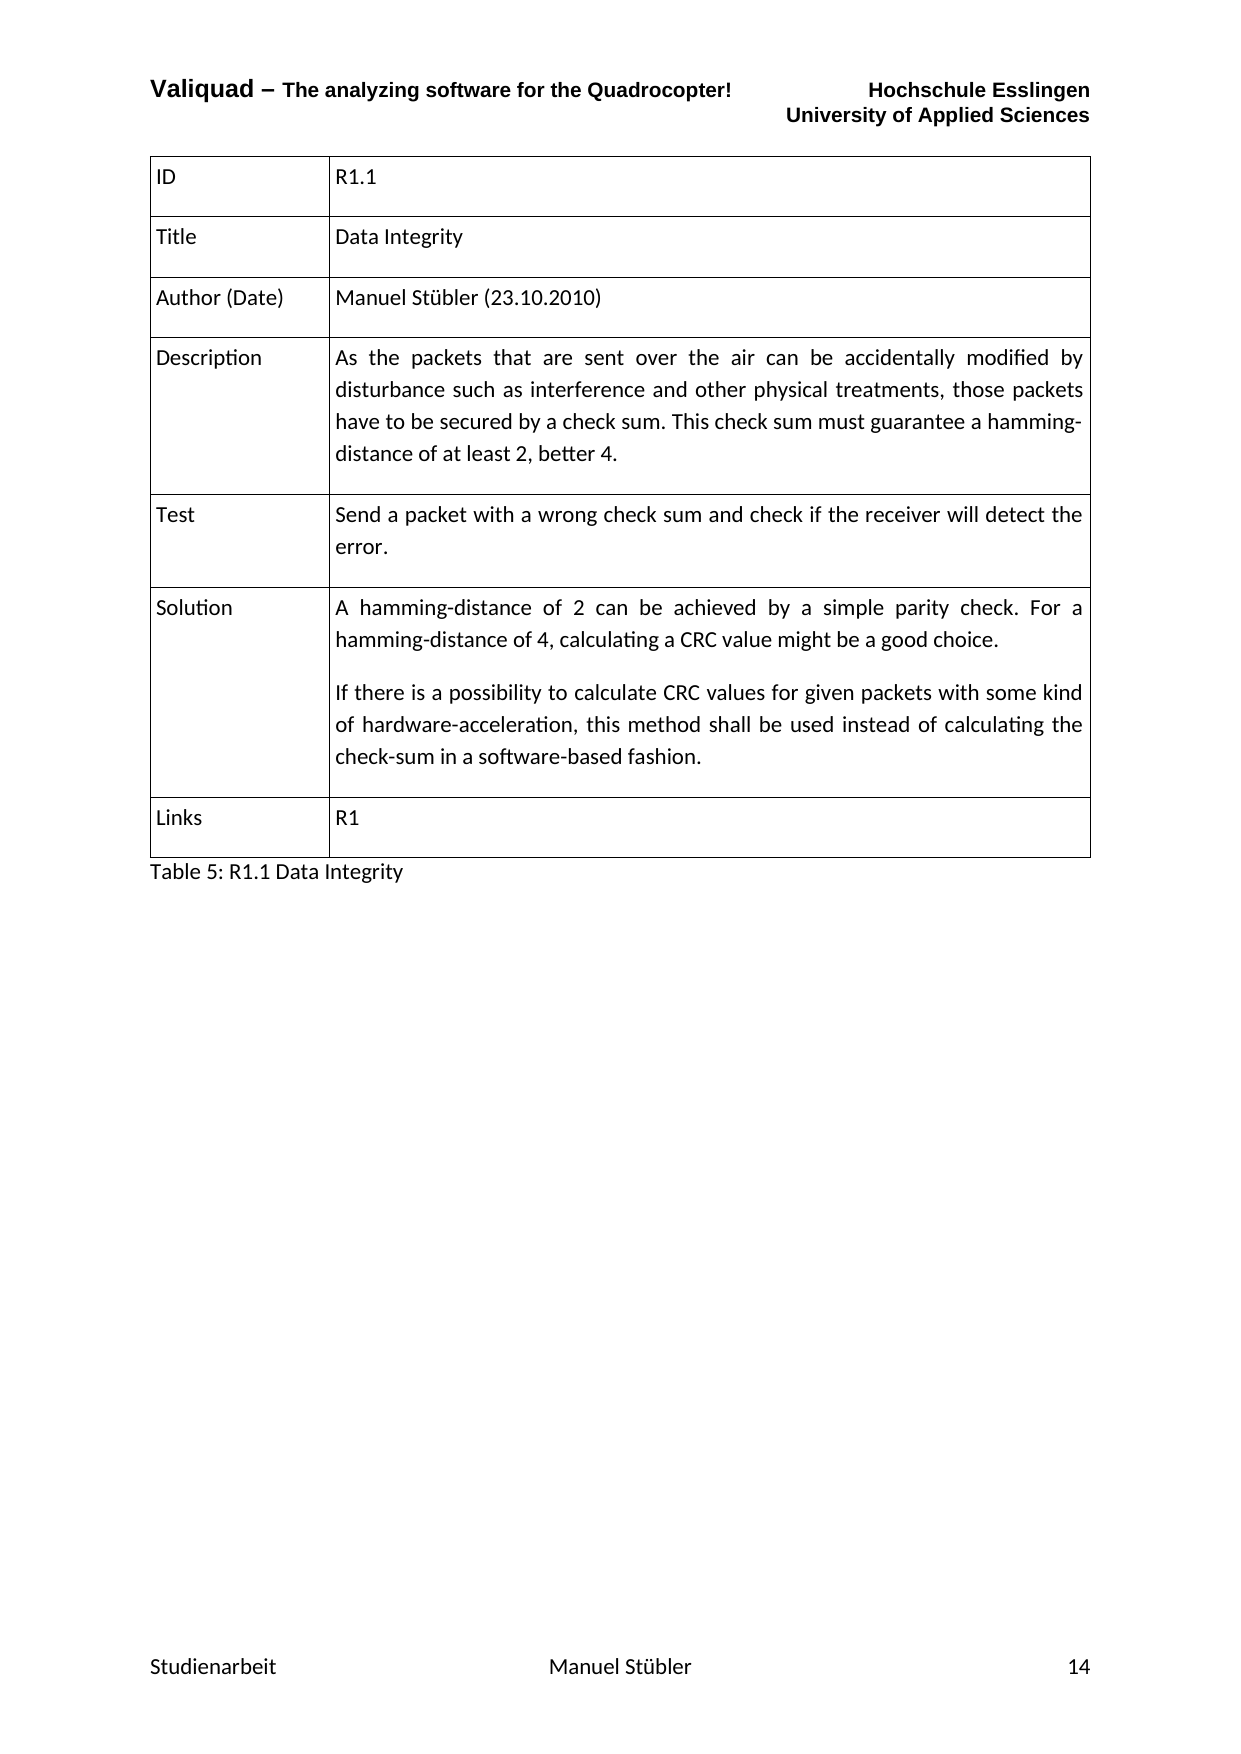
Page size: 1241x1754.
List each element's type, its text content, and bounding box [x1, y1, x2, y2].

table_cell Send a packet with a wrong check sum and check if the receiver will detect the error. [330, 495, 1090, 587]
table_cell Links [151, 798, 329, 857]
table_cell A hamming-distance of 2 can be achieved by a simple parity check. For a hamming-distance of 4, calculating a CRC value might be a good choice. If there is a possibility to calculate CRC values for given packets with some kind of hardware-acceleration, this method shall be used instead of calculating the check-sum in a software-based fashion. [330, 588, 1090, 797]
table_cell Author (Date) [151, 278, 329, 337]
table_header ID [151, 157, 329, 216]
table_cell Solution [151, 588, 329, 797]
table_cell Test [151, 495, 329, 587]
table_cell Data Integrity [330, 217, 1090, 277]
table_cell Description [151, 338, 329, 494]
table_cell Manuel Stübler (23.10.2010) [330, 278, 1090, 337]
text Table 5: R1.1 Data Integrity [150, 858, 1090, 885]
table_cell R1 [330, 798, 1090, 857]
table_cell Title [151, 217, 329, 277]
table_header R1.1 [330, 157, 1090, 216]
table_cell As the packets that are sent over the air can be accidentally modified by disturbance such as interference and other physical treatments, those packets have to be secured by a check sum. This check sum must guarantee a hamming-distance of at least 2, better 4. [330, 338, 1090, 494]
